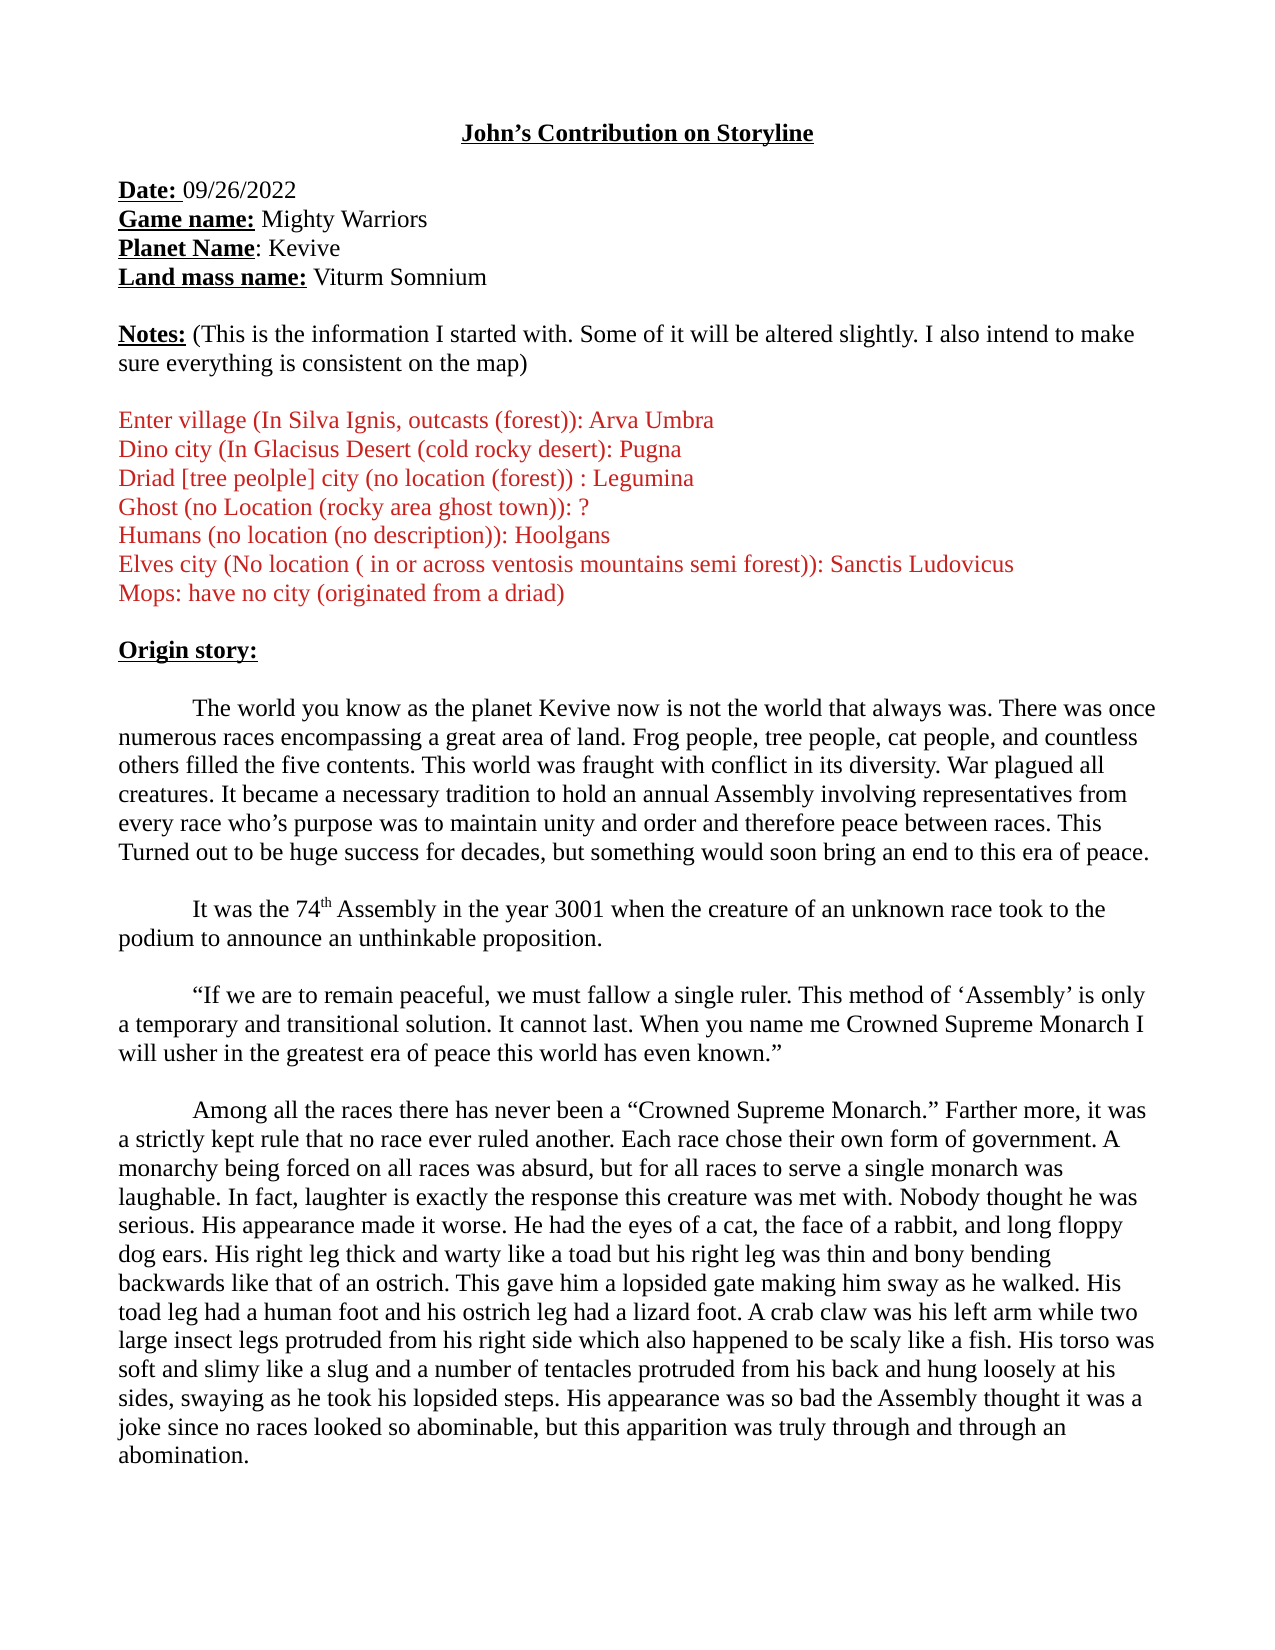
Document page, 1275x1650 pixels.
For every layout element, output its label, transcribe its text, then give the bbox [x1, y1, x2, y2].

text Mops: have no city (originated from a driad) [118, 578, 1157, 607]
text Elves city (No location ( in or across ventosis mountains semi forest)): Sanctis Ludovicus [118, 549, 1157, 578]
text John’s Contribution on Storyline [118, 118, 1157, 147]
text Ghost (no Location (rocky area ghost town)): ? [118, 492, 1157, 521]
text Driad [tree peolple] city (no location (forest)) : Legumina [118, 463, 1157, 492]
text Among all the races there has never been a “Crowned Supreme Monarch.” Farther more, it was a strictly kept rule that no race ever ruled another. Each race chose their own form of government. A monarchy being forced on all races was absurd, but for all races to serve a single monarch was laughable. In fact, laughter is exactly the response this creature was met with. Nobody thought he was serious. His appearance made it worse. He had the eyes of a cat, the face of a rabbit, and long floppy dog ears. His right leg thick and warty like a toad but his right leg was thin and bony bending backwards like that of an ostrich. This gave him a lopsided gate making him sway as he walked. His toad leg had a human foot and his ostrich leg had a lizard foot. A crab claw was his left arm while two large insect legs protruded from his right side which also happened to be scaly like a fish. His torso was soft and slimy like a slug and a number of tentacles protruded from his back and hung loosely at his sides, swaying as he took his lopsided steps. His appearance was so bad the Assembly thought it was a joke since no races looked so abominable, but this apparition was truly through and through an abomination. [118, 1096, 1157, 1469]
text Planet Name: Kevive [118, 233, 1157, 262]
text Date: 09/26/2022 [118, 176, 1157, 204]
text Enter village (In Silva Ignis, outcasts (forest)): Arva Umbra [118, 406, 1157, 434]
text Origin story: [118, 636, 1157, 664]
text The world you know as the planet Kevive now is not the world that always was. There was once numerous races encompassing a great area of land. Frog people, tree people, cat people, and countless others filled the five contents. This world was fraught with conflict in its diversity. War plagued all creatures. It became a necessary tradition to hold an annual Assembly involving representatives from every race who’s purpose was to maintain unity and order and therefore peace between races. This Turned out to be huge success for decades, but something would soon bring an end to this era of peace. [118, 693, 1157, 866]
text Dino city (In Glacisus Desert (cold rocky desert): Pugna [118, 434, 1157, 463]
text Game name: Mighty Warriors [118, 204, 1157, 233]
text Humans (no location (no description)): Hoolgans [118, 521, 1157, 549]
text “If we are to remain peaceful, we must fallow a single ruler. This method of ‘Assembly’ is only a temporary and transitional solution. It cannot last. When you name me Crowned Supreme Monarch I will usher in the greatest era of peace this world has even known.” [118, 981, 1157, 1067]
text Notes: (This is the information I started with. Some of it will be altered slightly. I also intend to make sure everything is consistent on the map) [118, 319, 1157, 377]
text It was the 74th Assembly in the year 3001 when the creature of an unknown race took to the podium to announce an unthinkable proposition. [118, 894, 1157, 952]
text Land mass name: Viturm Somnium [118, 262, 1157, 291]
